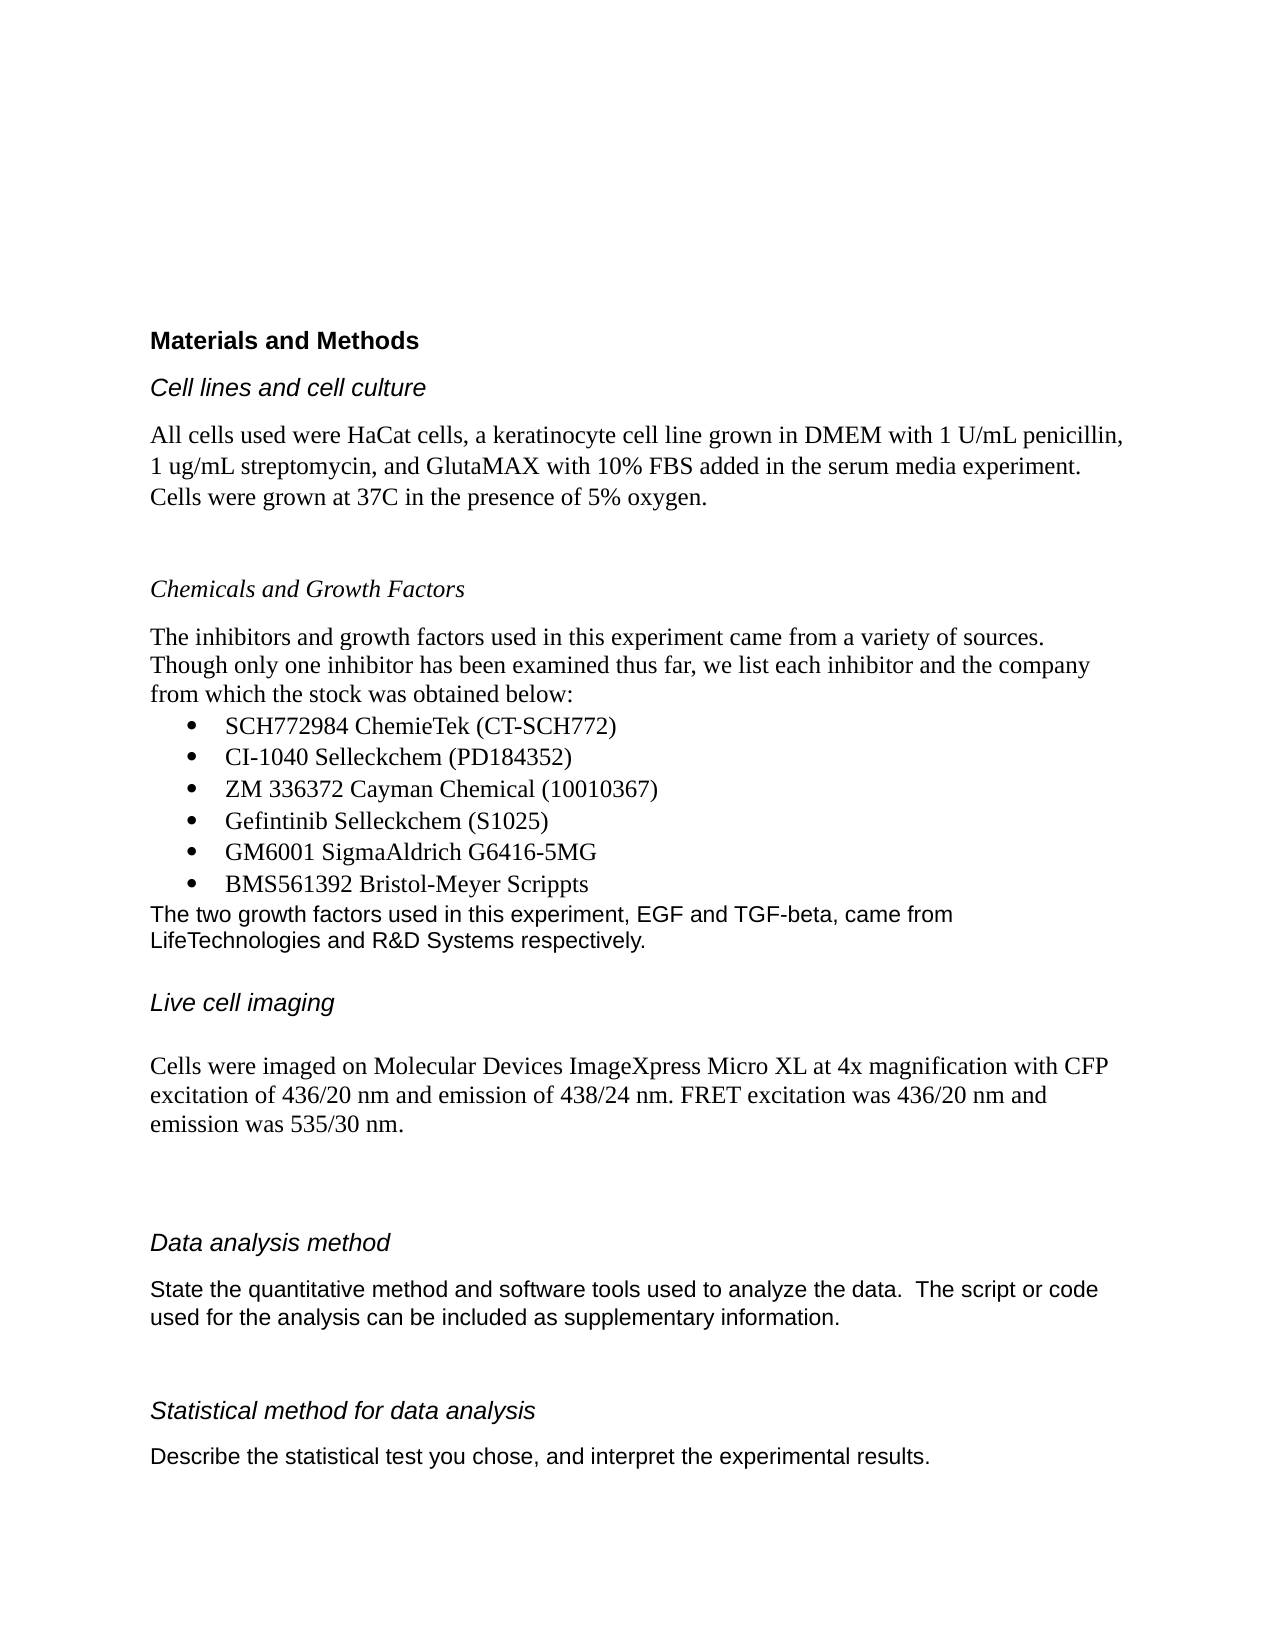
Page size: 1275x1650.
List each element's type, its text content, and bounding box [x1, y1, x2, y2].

list CI-1040 Selleckchem (PD184352) [187, 742, 1125, 771]
text Chemicals and Growth Factors [150, 574, 1125, 603]
text The two growth factors used in this experiment, EGF and TGF-beta, came from LifeTechnologies and R&D Systems respectively. [150, 901, 1125, 953]
text Live cell imaging [150, 988, 1125, 1017]
text Cells were imaged on Molecular Devices ImageXpress Micro XL at 4x magnification with CFP excitation of 436/20 nm and emission of 438/24 nm. FRET excitation was 436/20 nm and emission was 535/30 nm. [150, 1051, 1125, 1138]
list BMS561392 Bristol-Meyer Scrippts [187, 869, 1125, 898]
text Materials and Methods [150, 326, 1125, 354]
text The inhibitors and growth factors used in this experiment came from a variety of sources. Though only one inhibitor has been examined thus far, we list each inhibitor and the company from which the stock was obtained below: [150, 622, 1125, 708]
list Gefintinib Selleckchem (S1025) [187, 806, 1125, 834]
list ZM 336372 Cayman Chemical (10010367) [187, 774, 1125, 803]
text Cell lines and cell culture [150, 373, 1125, 402]
text Statistical method for data analysis [150, 1396, 1125, 1425]
text State the quantitative method and software tools used to analyze the data. The script or code used for the analysis can be included as supplementary information. [150, 1276, 1125, 1330]
text All cells used were HaCat cells, a keratinocyte cell line grown in DMEM with 1 U/mL penicillin, 1 ug/mL streptomycin, and GlutaMAX with 10% FBS added in the serum media experiment. Cells were grown at 37C in the presence of 5% oxygen. [150, 421, 1125, 511]
text Data analysis method [150, 1228, 1125, 1257]
list GM6001 SigmaAldrich G6416-5MG [187, 837, 1125, 866]
list SCH772984 ChemieTek (CT-SCH772) [187, 711, 1125, 739]
text Describe the statistical test you chose, and interpret the experimental results. [150, 1443, 1125, 1470]
